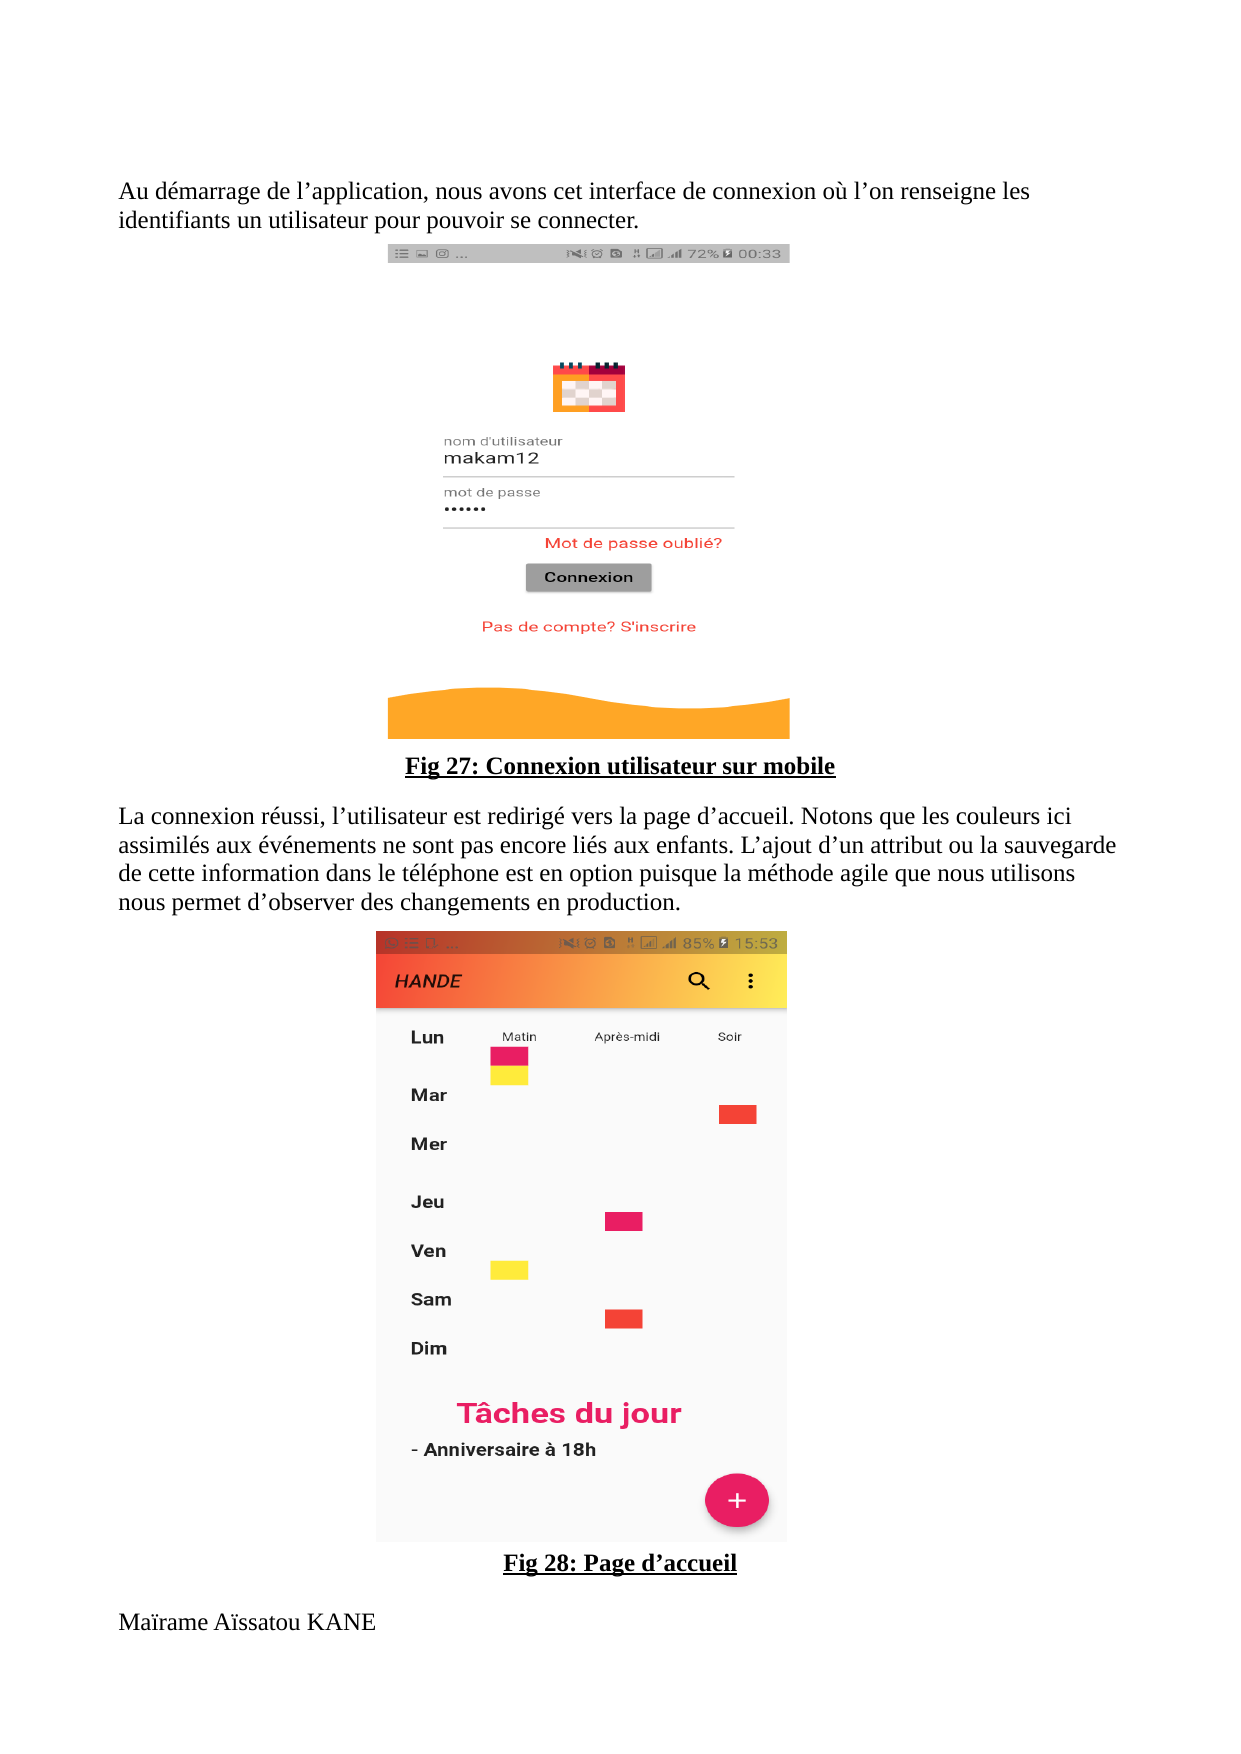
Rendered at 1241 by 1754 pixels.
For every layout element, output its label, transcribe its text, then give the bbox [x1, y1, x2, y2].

text Au démarrage de l’application, nous avons cet interface de connexion où l’on renseigne les identifiants un utilisateur pour pouvoir se connecter. [118, 176, 1122, 234]
picture [376, 931, 787, 1542]
text La connexion réussi, l’utilisateur est redirigé vers la page d’accueil. Notons que les couleurs ici assimilés aux événements ne sont pas encore liés aux enfants. L’ajout d’un attribut ou la sauvegarde de cette information dans le téléphone est en option puisque la méthode agile que nous utilisons nous permet d’observer des changements en production. [118, 801, 1122, 916]
picture [387, 244, 790, 739]
list Fig 28: Page d’accueil [118, 1548, 1122, 1577]
list Fig 27: Connexion utilisateur sur mobile [118, 751, 1122, 780]
